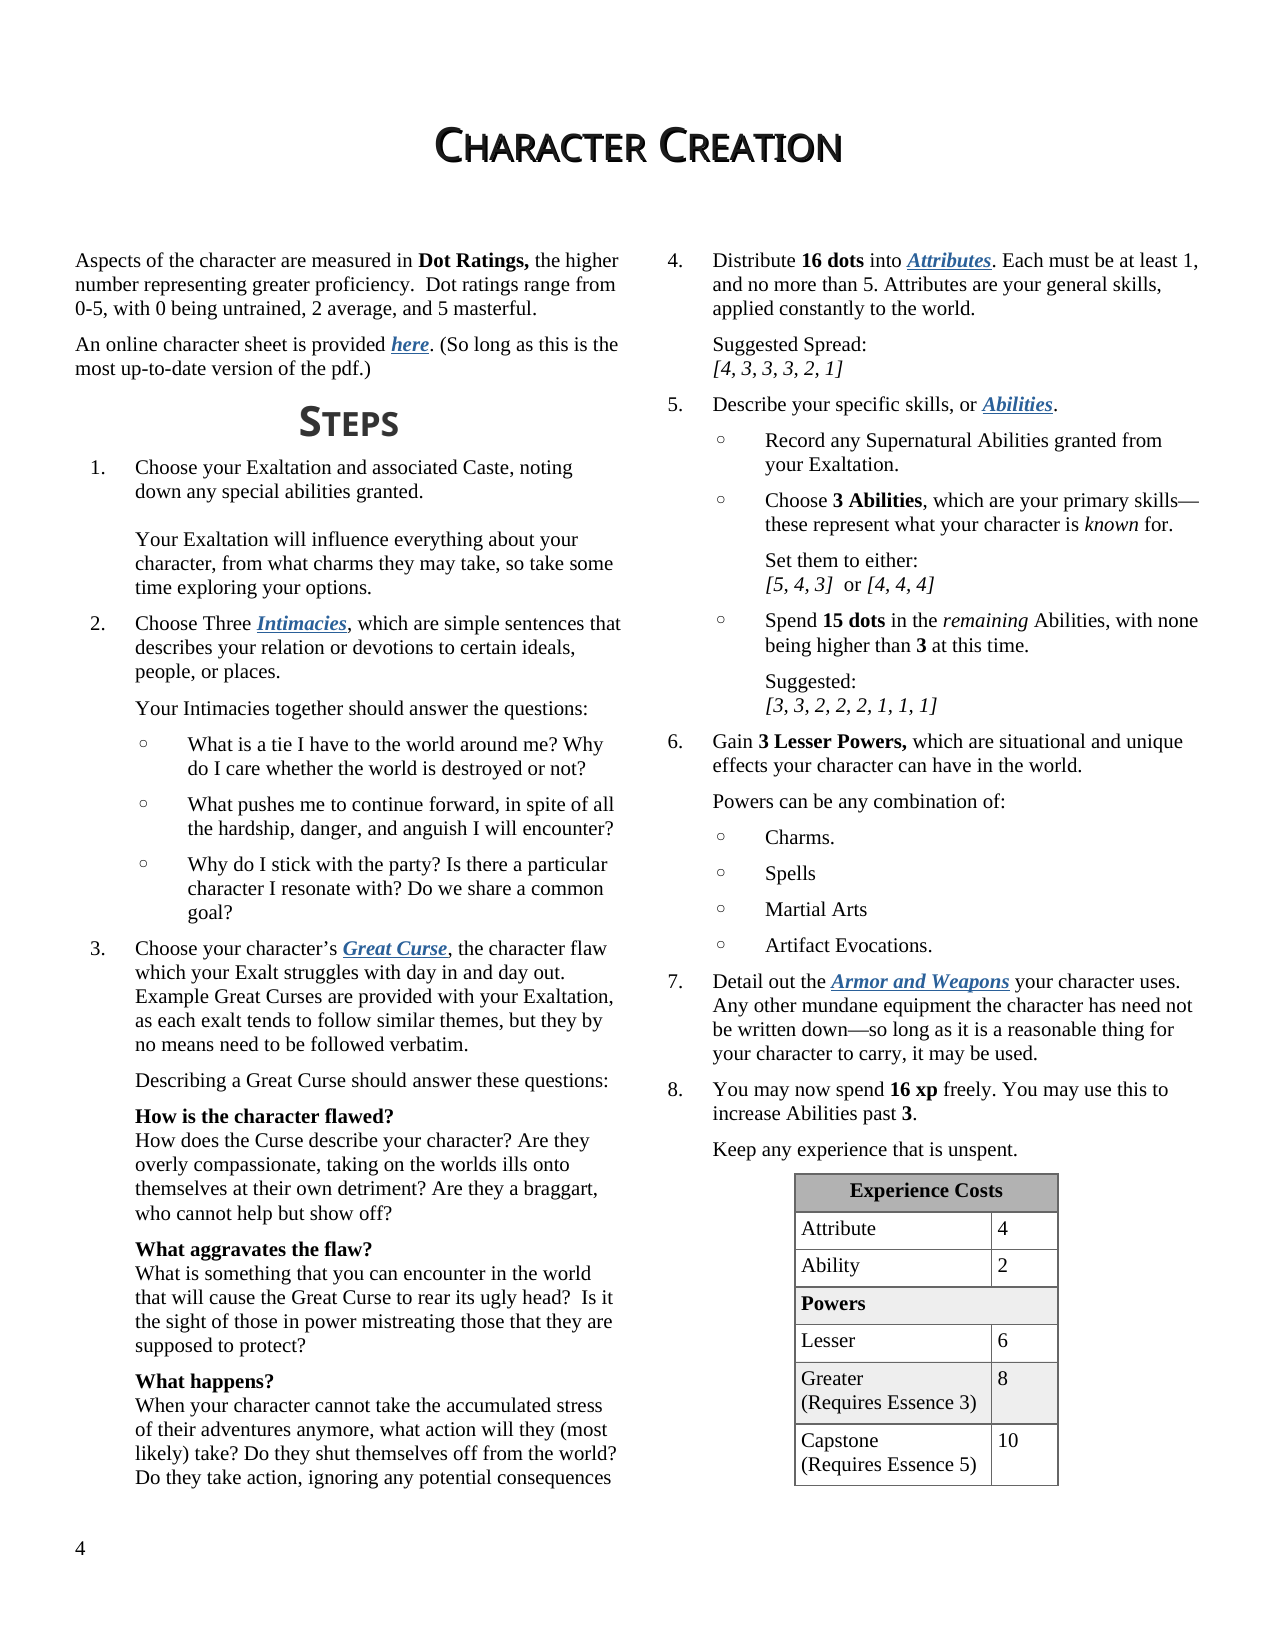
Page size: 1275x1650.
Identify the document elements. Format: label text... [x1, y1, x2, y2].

list Distribute 16 dots into Attributes. Each must be at least 1, and no more than 5. Attributes are your general skills, applied constantly to the world. [667, 248, 1200, 320]
list What is a tie I have to the world around me? Why do I care whether the world is destroyed or not? [135, 731, 622, 779]
list Spells [712, 861, 1200, 885]
table_cell 2 [992, 1250, 1057, 1286]
list Spend 15 dots in the remaining Abilities, with none being higher than 3 at this time. [712, 608, 1200, 657]
list Why do I stick with the party? Is there a particular character I resonate with? Do we share a common goal? [135, 852, 622, 924]
list Choose Three Intimacies, which are simple sentences that describes your relation or devotions to certain ideals, people, or places. [90, 611, 622, 683]
list Detail out the Armor and Weapons your character uses. Any other mundane equipment the character has need not be written down—so long as it is a reasonable thing for your character to carry, it may be used. [667, 969, 1200, 1065]
subtitle Character Creation [75, 111, 1200, 173]
list Artifact Evocations. [712, 933, 1200, 957]
table_cell Capstone (Requires Essence 5) [796, 1425, 991, 1485]
text An online character sheet is provided here. (So long as this is the most up-to-date version of the pdf.) [75, 332, 622, 380]
list What aggravates the flaw? What is something that you can encounter in the world that will cause the Great Curse to rear its ugly head? Is it the sight of those in power mistreating those that they are supposed to protect? [90, 1236, 622, 1357]
list Your Intimacies together should answer the questions: [90, 695, 622, 719]
list Suggested: [3, 3, 2, 2, 2, 1, 1, 1] [712, 668, 1200, 717]
table_header Experience Costs [796, 1175, 1057, 1211]
list Record any Supernatural Abilities granted from your Exaltation. [712, 428, 1200, 476]
table_cell Powers [796, 1288, 1057, 1324]
list What pushes me to continue forward, in spite of all the hardship, danger, and anguish I will encounter? [135, 792, 622, 840]
list Keep any experience that is unspent. [667, 1137, 1200, 1161]
table_cell 4 [992, 1213, 1057, 1248]
table_cell Greater (Requires Essence 3) [796, 1363, 991, 1423]
table_cell 6 [992, 1325, 1057, 1361]
list Charms. [712, 825, 1200, 849]
list Martial Arts [712, 897, 1200, 921]
list Choose your character’s Great Curse, the character flaw which your Exalt struggles with day in and day out. Example Great Curses are provided with your Exaltation, as each exalt tends to follow similar themes, but they by no means need to be followed verbatim. [90, 936, 622, 1056]
list Set them to either: [5, 4, 3] or [4, 4, 4] [712, 548, 1200, 596]
list How is the character flawed? How does the Curse describe your character? Are they overly compassionate, taking on the worlds ills onto themselves at their own detriment? Are they a braggart, who cannot help but show off? [90, 1104, 622, 1224]
list What happens? When your character cannot take the accumulated stress of their adventures anymore, what action will they (most likely) take? Do they shut themselves off from the world? Do they take action, ignoring any potential consequences [90, 1369, 622, 1489]
table_cell Attribute [796, 1213, 991, 1248]
list Describing a Great Curse should answer these questions: [90, 1068, 622, 1092]
table_cell Ability [796, 1250, 991, 1286]
list Choose 3 Abilities, which are your primary skills—these represent what your character is known for. [712, 488, 1200, 536]
list Describe your specific skills, or Abilities. [667, 392, 1200, 416]
list Powers can be any combination of: [667, 789, 1200, 813]
list Choose your Exaltation and associated Caste, noting down any special abilities granted. Your Exaltation will influence everything about your character, from what charms they may take, so take some time exploring your options. [90, 455, 622, 599]
table_cell 8 [992, 1363, 1057, 1423]
table_cell Lesser [796, 1325, 991, 1361]
list Suggested Spread: [4, 3, 3, 3, 2, 1] [667, 332, 1200, 380]
table_cell 10 [992, 1425, 1057, 1485]
subtitle Steps [75, 392, 622, 449]
list You may now spend 16 xp freely. You may use this to increase Abilities past 3. [667, 1077, 1200, 1125]
list Gain 3 Lesser Powers, which are situational and unique effects your character can have in the world. [667, 729, 1200, 777]
text Aspects of the character are measured in Dot Ratings, the higher number representing greater proficiency. Dot ratings range from 0-5, with 0 being untrained, 2 average, and 5 masterful. [75, 248, 622, 320]
